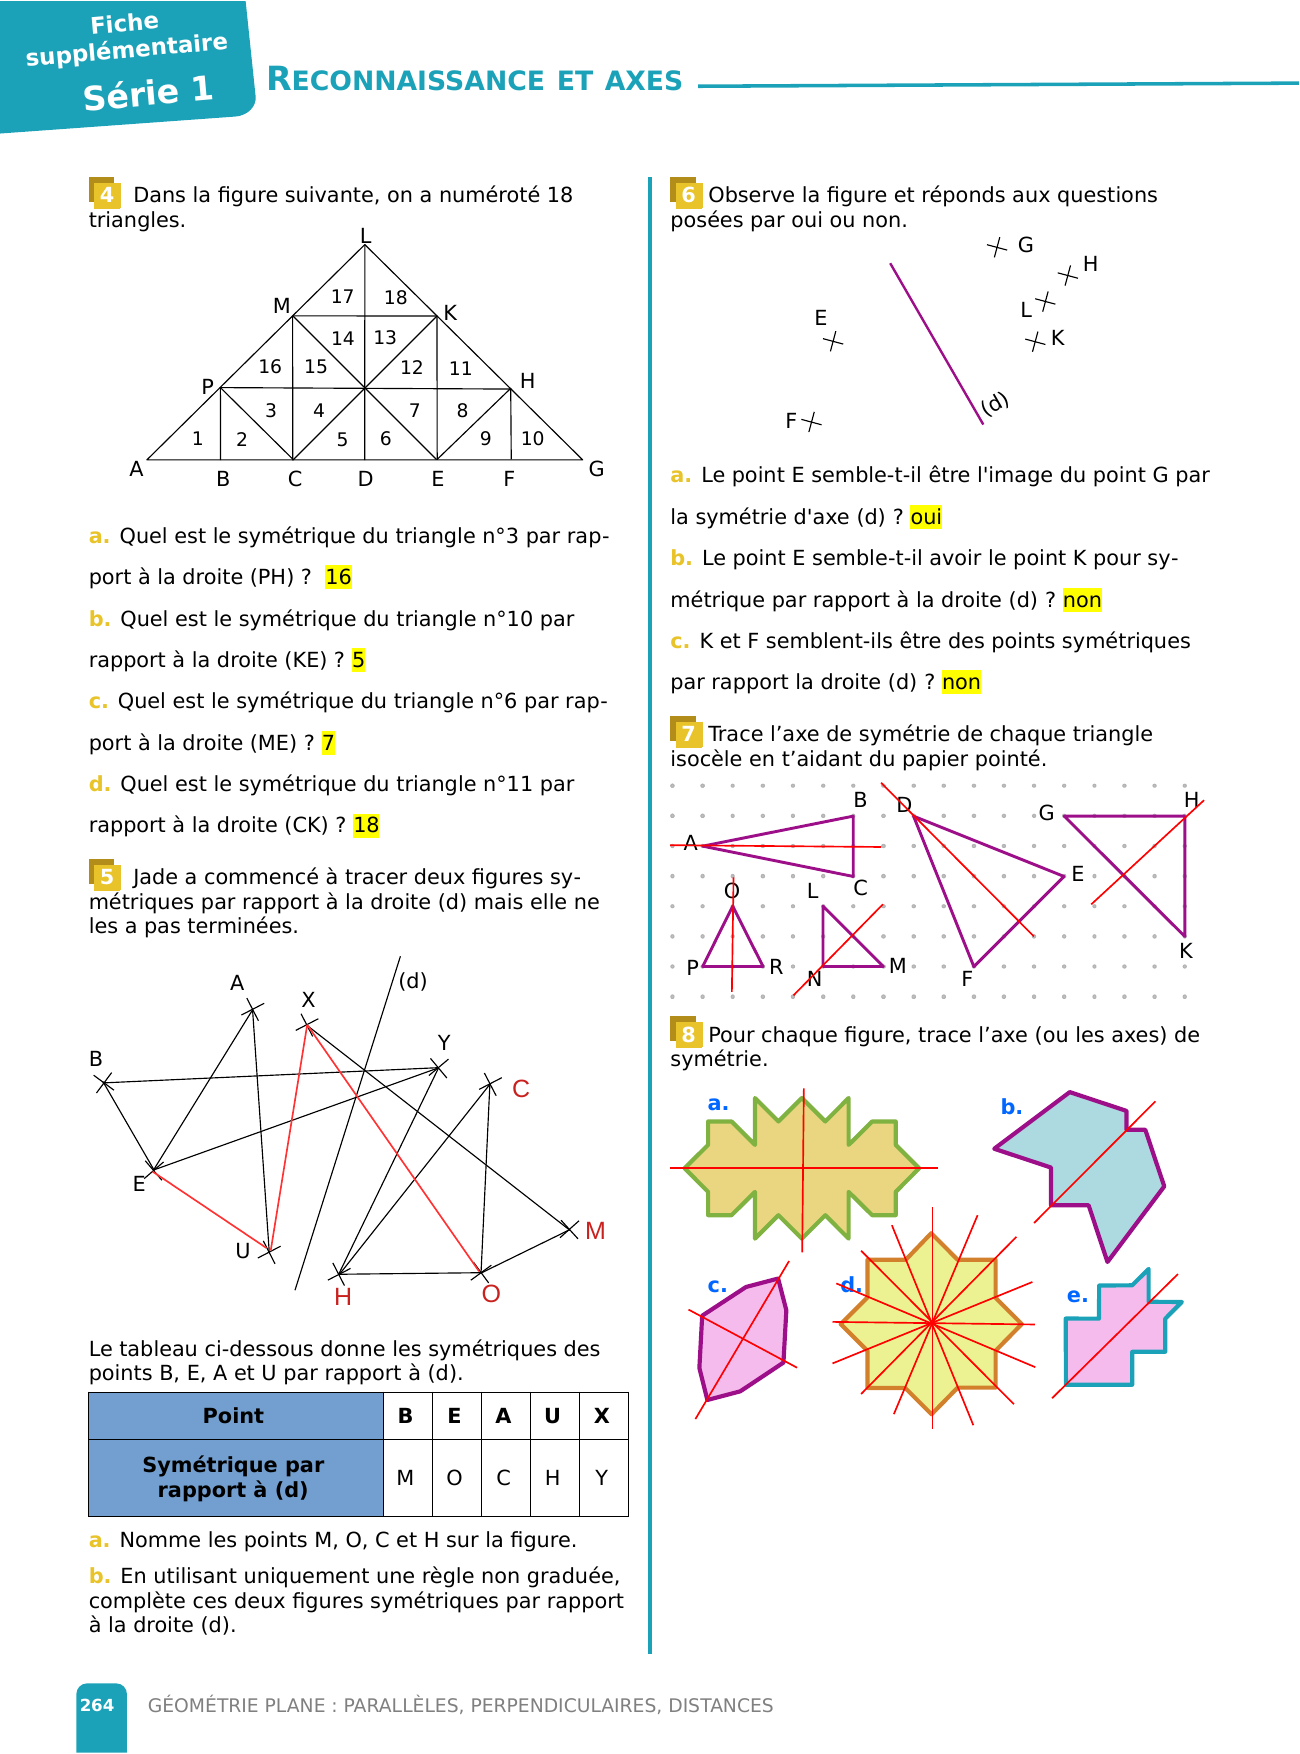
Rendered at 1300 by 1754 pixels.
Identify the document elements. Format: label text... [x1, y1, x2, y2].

table_header Point [89, 1393, 383, 1439]
list Quel est le symétrique du triangle n°10 par rapport à la droite (KE) ? 5 [88, 593, 629, 676]
list Quel est le symétrique du triangle n°6 par rap­port à la droite (ME) ? 7 [88, 676, 629, 758]
list Nomme les points M, O, C et H sur la figure. [88, 1528, 629, 1553]
table_cell M [384, 1440, 432, 1516]
table_cell C [482, 1440, 530, 1516]
subtitle Trace l’axe de symétrie de chaque triangle isocèle en t’aidant du papier pointé. [670, 716, 1211, 771]
table_header X [580, 1393, 628, 1439]
list Le point E semble-t‑il être l'image du point G par la symétrie d'axe (d) ? oui [670, 450, 1211, 533]
list Quel est le symétrique du triangle n°3 par rap­port à la droite (PH) ? 16 [88, 510, 629, 593]
table_cell Y [580, 1440, 628, 1516]
list Le point E semble‑t‑il avoir le point K pour sy­métrique par rapport à la droite (d) ? non [670, 533, 1211, 615]
table_header E [433, 1393, 481, 1439]
list K et F semblent-ils être des points symétriques par rapport la droite (d) ? non [670, 615, 1211, 698]
subtitle Jade a commencé à tracer deux figures sy­métriques par rapport à la droite (d) mais elle ne les a pas terminées. [88, 859, 629, 938]
list Quel est le symétrique du triangle n°11 par rapport à la droite (CK) ? 18 [88, 758, 629, 841]
list En utilisant uniquement une règle non gra­duée, complète ces deux figures symétriques par rapport à la droite (d). [88, 1564, 629, 1637]
subtitle Pour chaque figure, trace l’axe (ou les axes) de symétrie. [670, 1016, 1211, 1072]
table_header B [384, 1393, 432, 1439]
table_cell Symétrique par rapport à (d) [89, 1440, 383, 1516]
subtitle Observe la figure et réponds aux questions posées par oui ou non. [670, 177, 1211, 232]
table_cell H [531, 1440, 579, 1516]
subtitle Dans la figure suivante, on a numéroté 18 triangles. [88, 177, 629, 232]
table_header A [482, 1393, 530, 1439]
subtitle Le tableau ci-dessous donne les symétriques des points B, E, A et U par rapport à (d). [88, 1337, 623, 1386]
table_cell O [433, 1440, 481, 1516]
table_header U [531, 1393, 579, 1439]
